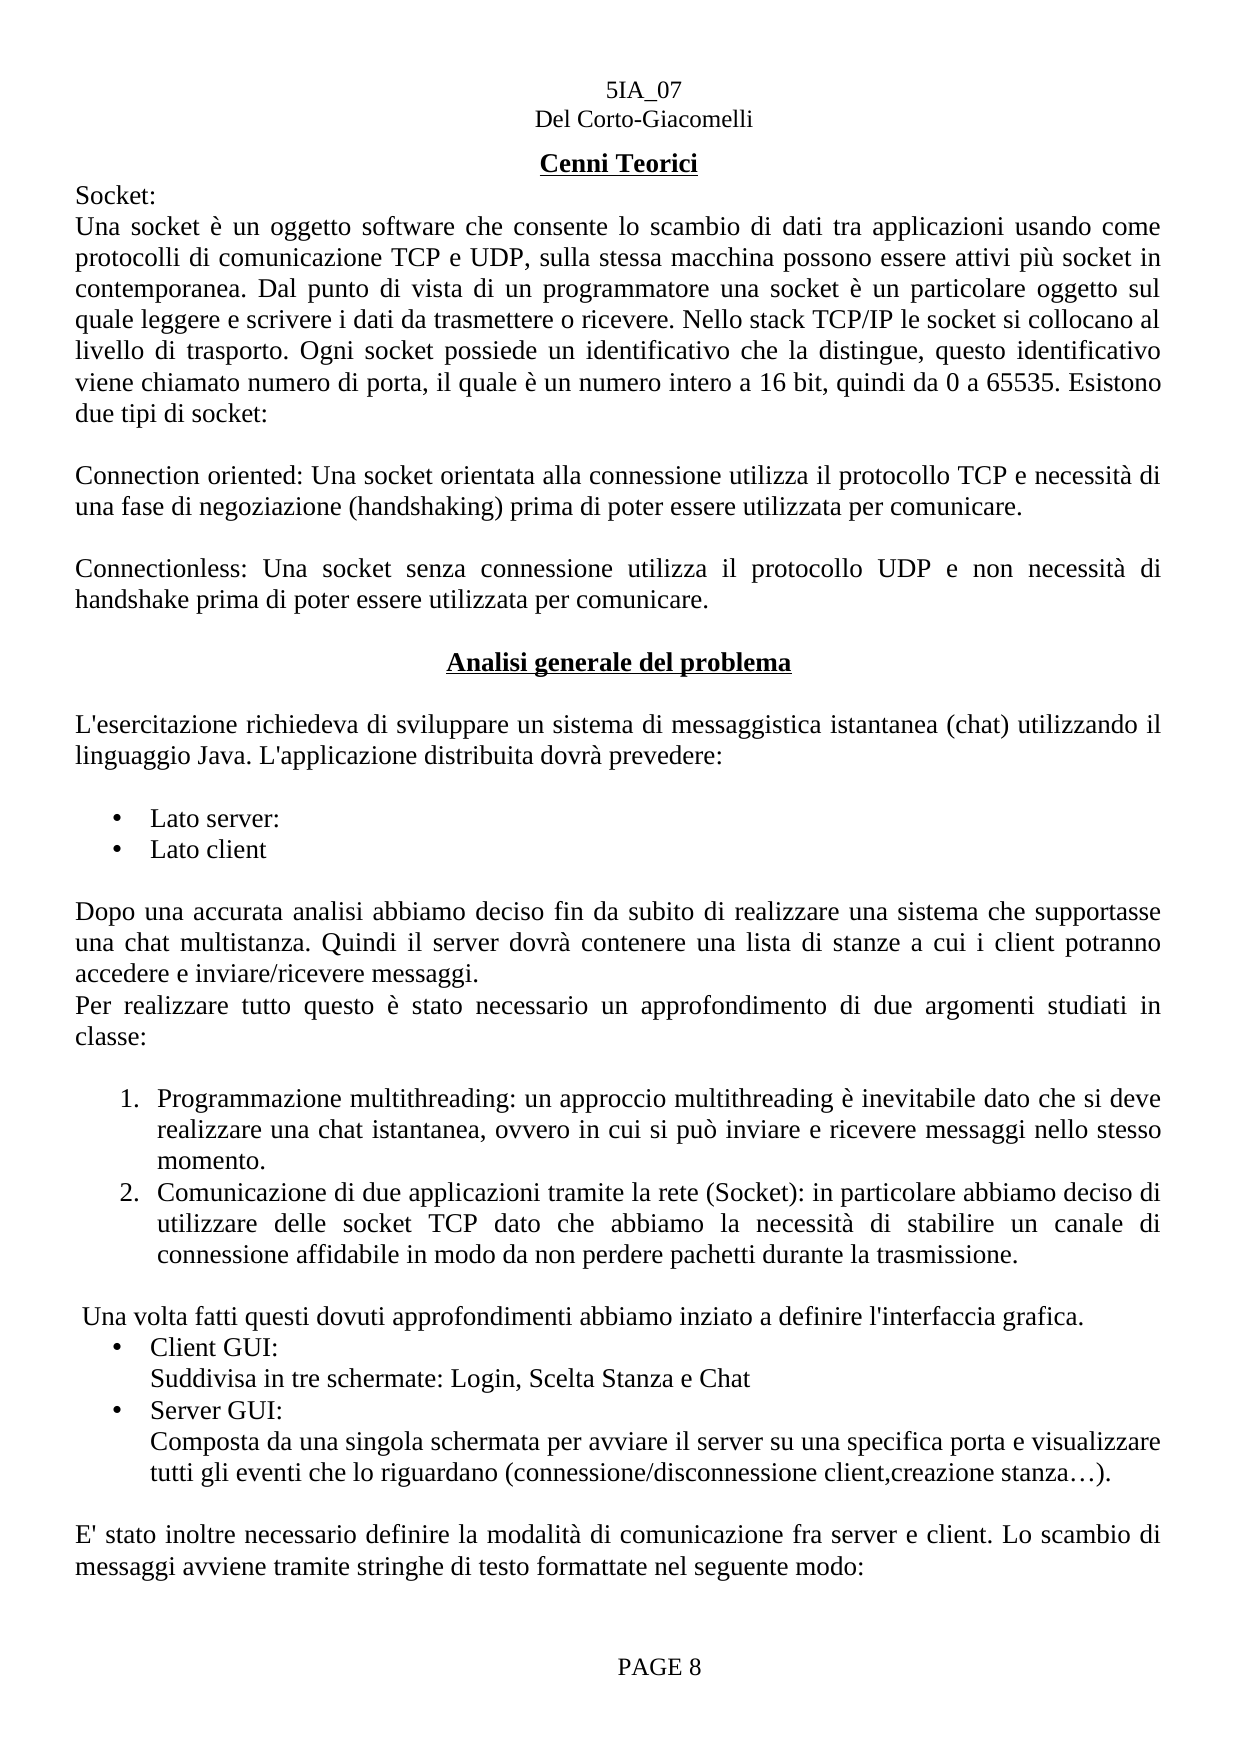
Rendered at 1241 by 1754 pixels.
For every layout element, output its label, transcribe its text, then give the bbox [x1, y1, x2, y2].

subtitle Analisi generale del problema [75, 646, 1162, 677]
list Programmazione multithreading: un approccio multithreading è inevitabile dato che si deve realizzare una chat istantanea, ovvero in cui si può inviare e ricevere messaggi nello stesso momento. [119, 1082, 1162, 1176]
list Server GUI: [112, 1394, 1162, 1425]
text Dopo una accurata analisi abbiamo deciso fin da subito di realizzare una sistema che supportasse una chat multistanza. Quindi il server dovrà contenere una lista di stanze a cui i client potranno accedere e inviare/ricevere messaggi. [75, 895, 1162, 989]
text Per realizzare tutto questo è stato necessario un approfondimento di due argomenti studiati in classe: [75, 989, 1162, 1051]
list Una volta fatti questi dovuti approfondimenti abbiamo inziato a definire l'interfaccia grafica. [75, 1300, 1162, 1331]
text Connectionless: Una socket senza connessione utilizza il protocollo UDP e non necessità di handshake prima di poter essere utilizzata per comunicare. [75, 552, 1162, 615]
list Suddivisa in tre schermate: Login, Scelta Stanza e Chat [112, 1363, 1162, 1394]
text Connection oriented: Una socket orientata alla connessione utilizza il protocollo TCP e necessità di una fase di negoziazione (handshaking) prima di poter essere utilizzata per comunicare. [75, 459, 1162, 521]
list Comunicazione di due applicazioni tramite la rete (Socket): in particolare abbiamo deciso di utilizzare delle socket TCP dato che abbiamo la necessità di stabilire un canale di connessione affidabile in modo da non perdere pachetti durante la trasmissione. [119, 1176, 1162, 1269]
text E' stato inoltre necessario definire la modalità di comunicazione fra server e client. Lo scambio di messaggi avviene tramite stringhe di testo formattate nel seguente modo: [75, 1518, 1162, 1581]
list Lato client [112, 833, 1162, 864]
list Lato server: [112, 802, 1162, 833]
subtitle Cenni Teorici [75, 148, 1162, 179]
list Client GUI: [112, 1331, 1162, 1363]
text Una socket è un oggetto software che consente lo scambio di dati tra applicazioni usando come protocolli di comunicazione TCP e UDP, sulla stessa macchina possono essere attivi più socket in contemporanea. Dal punto di vista di un programmatore una socket è un particolare oggetto sul quale leggere e scrivere i dati da trasmettere o ricevere. Nello stack TCP/IP le socket si collocano al livello di trasporto. Ogni socket possiede un identificativo che la distingue, questo identificativo viene chiamato numero di porta, il quale è un numero intero a 16 bit, quindi da 0 a 65535. Esistono due tipi di socket: [75, 210, 1162, 428]
text Socket: [75, 179, 1162, 210]
text L'esercitazione richiedeva di sviluppare un sistema di messaggistica istantanea (chat) utilizzando il linguaggio Java. L'applicazione distribuita dovrà prevedere: [75, 708, 1162, 771]
list Composta da una singola schermata per avviare il server su una specifica porta e visualizzare tutti gli eventi che lo riguardano (connessione/disconnessione client,creazione stanza…). [112, 1425, 1162, 1487]
